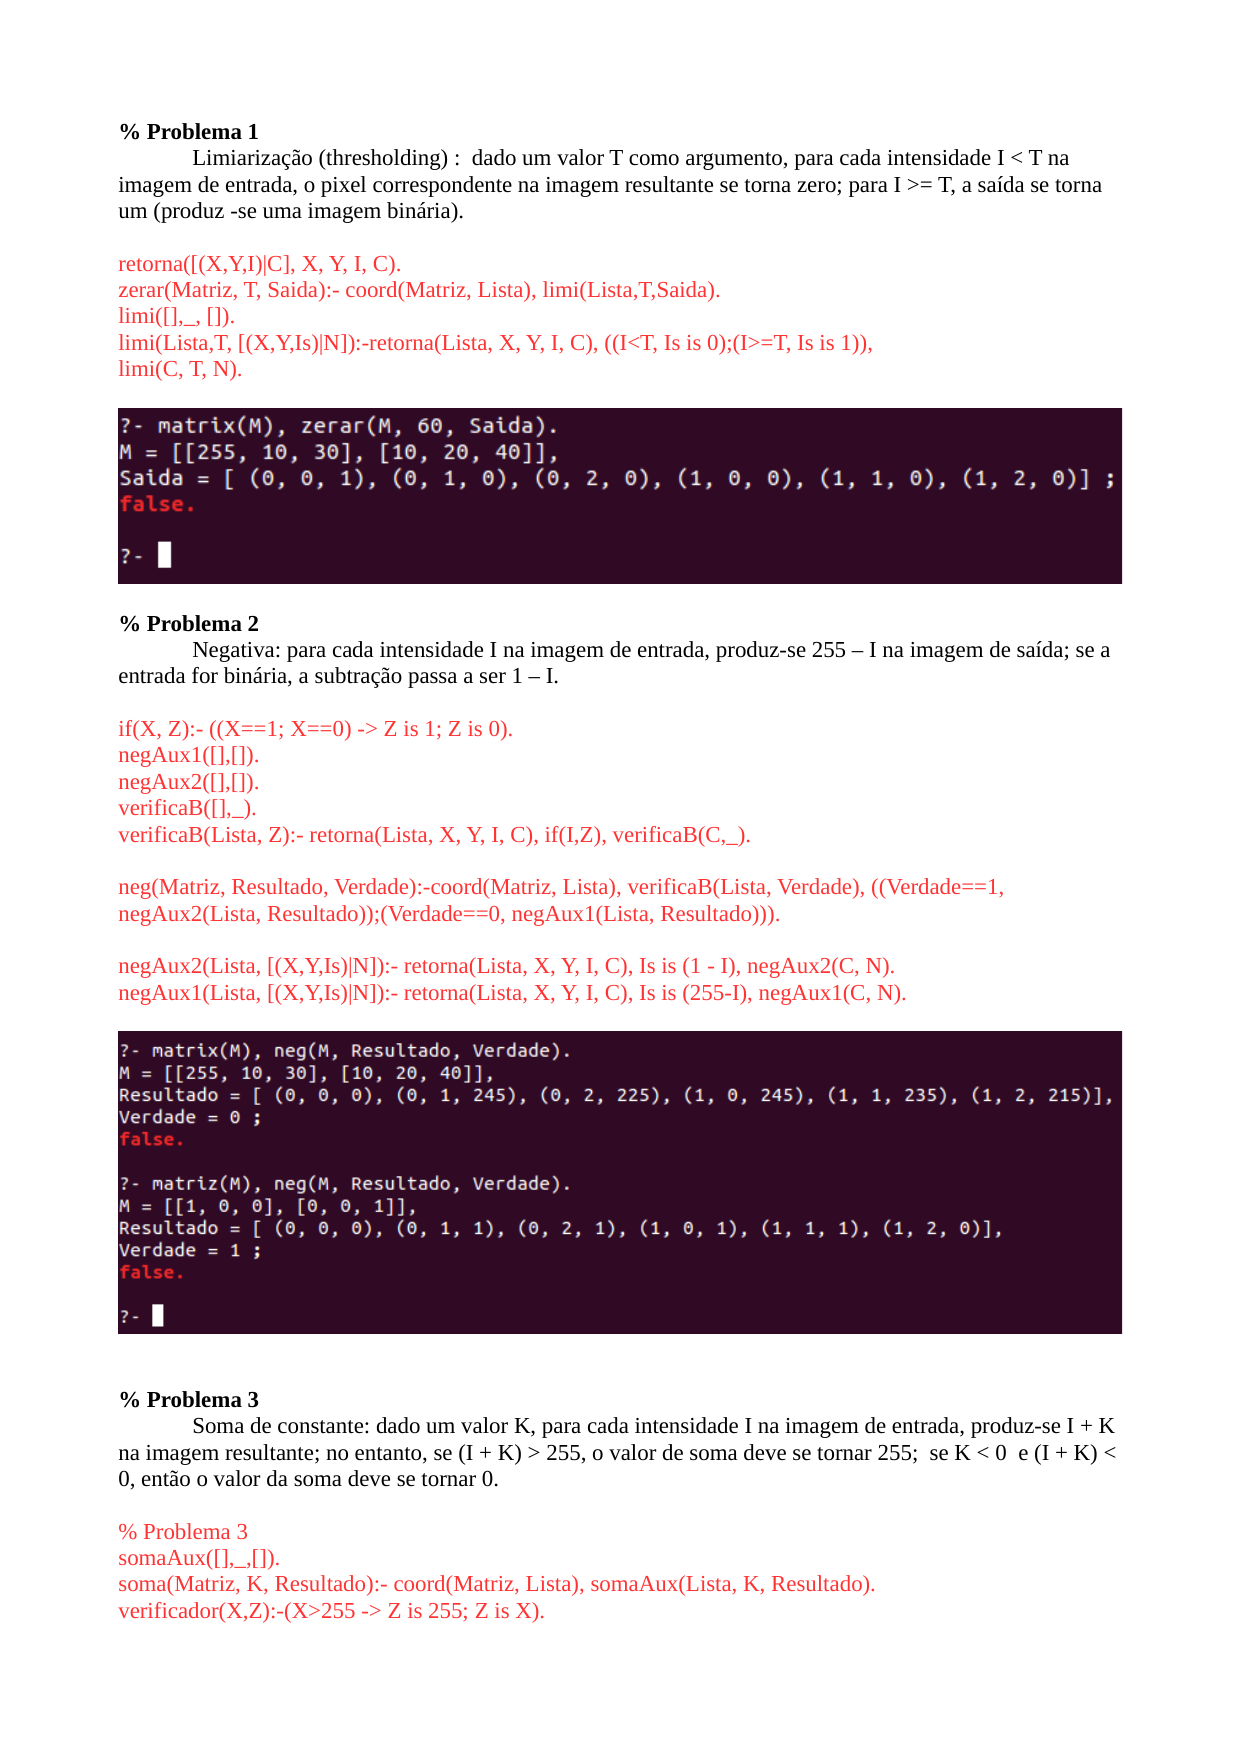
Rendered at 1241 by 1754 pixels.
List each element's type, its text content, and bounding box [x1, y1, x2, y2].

text negAux2([],[]). [118, 768, 1122, 794]
text limi([],_, []). [118, 303, 1122, 329]
text negAux2(Lista, [(X,Y,Is)|N]):- retorna(Lista, X, Y, I, C), Is is (1 - I), negAux2(C, N). [118, 952, 1122, 979]
text % Problema 2 [118, 610, 1122, 636]
text somaAux([],_,[]). [118, 1544, 1122, 1571]
picture [118, 408, 1123, 584]
text zerar(Matriz, T, Saida):- coord(Matriz, Lista), limi(Lista,T,Saida). [118, 276, 1122, 303]
text verificador(X,Z):-(X>255 -> Z is 255; Z is X). [118, 1597, 1122, 1623]
text negAux1([],[]). [118, 742, 1122, 768]
text Negativa: para cada intensidade I na imagem de entrada, produz-se 255 – I na imagem de saída; se a entrada for binária, a subtração passa a ser 1 – I. [118, 636, 1122, 689]
text % Problema 3 [118, 1386, 1122, 1412]
text negAux1(Lista, [(X,Y,Is)|N]):- retorna(Lista, X, Y, I, C), Is is (255-I), negAux1(C, N). [118, 979, 1122, 1005]
text Soma de constante: dado um valor K, para cada intensidade I na imagem de entrada, produz-se I + K na imagem resultante; no entanto, se (I + K) > 255, o valor de soma deve se tornar 255; se K < 0 e (I + K) < 0, então o valor da soma deve se tornar 0. [118, 1412, 1122, 1491]
picture [118, 1031, 1123, 1334]
text retorna([(X,Y,I)|C], X, Y, I, C). [118, 250, 1122, 276]
text % Problema 3 [118, 1518, 1122, 1544]
text verificaB([],_). [118, 794, 1122, 821]
text limi(C, T, N). [118, 355, 1122, 382]
text % Problema 1 [118, 118, 1122, 144]
text if(X, Z):- ((X==1; X==0) -> Z is 1; Z is 0). [118, 715, 1122, 742]
text soma(Matriz, K, Resultado):- coord(Matriz, Lista), somaAux(Lista, K, Resultado). [118, 1571, 1122, 1597]
text limi(Lista,T, [(X,Y,Is)|N]):-retorna(Lista, X, Y, I, C), ((I<T, Is is 0);(I>=T, Is is 1)), [118, 329, 1122, 355]
text neg(Matriz, Resultado, Verdade):-coord(Matriz, Lista), verificaB(Lista, Verdade), ((Verdade==1, negAux2(Lista, Resultado));(Verdade==0, negAux1(Lista, Resultado))). [118, 873, 1122, 926]
text verificaB(Lista, Z):- retorna(Lista, X, Y, I, C), if(I,Z), verificaB(C,_). [118, 821, 1122, 847]
text Limiarização (thresholding) : dado um valor T como argumento, para cada intensidade I < T na imagem de entrada, o pixel correspondente na imagem resultante se torna zero; para I >= T, a saída se torna um (produz -se uma imagem binária). [118, 144, 1122, 223]
